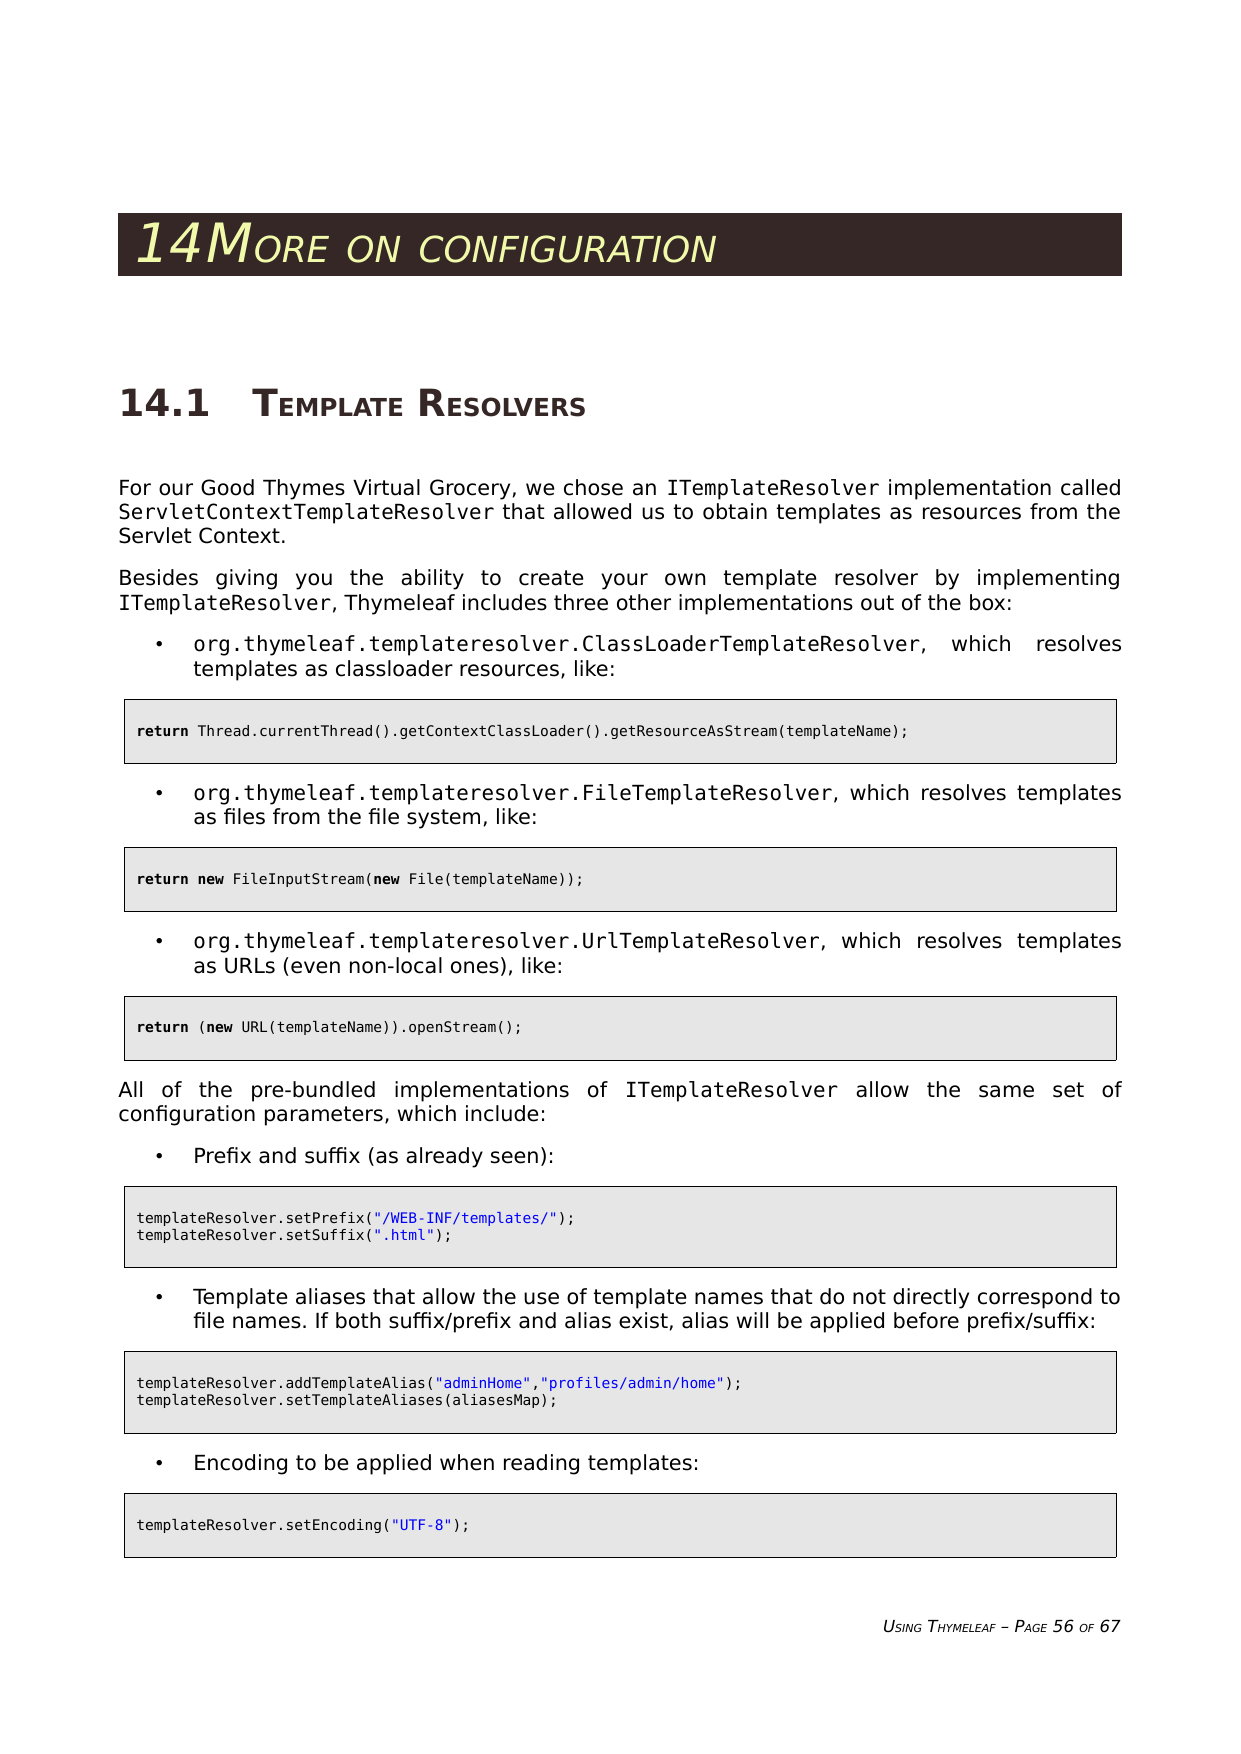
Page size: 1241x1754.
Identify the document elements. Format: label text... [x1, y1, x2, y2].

subtitle Template Resolvers [118, 382, 1122, 426]
list org.thymeleaf.templateresolver.UrlTemplateResolver, which resolves templates as URLs (even non-local ones), like: [156, 929, 1122, 978]
text For our Good Thymes Virtual Grocery, we chose an ITemplateResolver implementation called ServletContextTemplateResolver that allowed us to obtain templates as resources from the Servlet Context. [118, 476, 1122, 548]
list Template aliases that allow the use of template names that do not directly correspond to file names. If both suffix/prefix and alias exist, alias will be applied before prefix/suffix: [156, 1285, 1122, 1334]
text templateResolver.addTemplateAlias("adminHome","profiles/admin/home"); templateResolver.setTemplateAliases(aliasesMap); [125, 1352, 1116, 1433]
list org.thymeleaf.templateresolver.FileTemplateResolver, which resolves templates as files from the file system, like: [156, 781, 1122, 829]
text return new FileInputStream(new File(templateName)); [125, 848, 1116, 911]
text return (new URL(templateName)).openStream(); [125, 997, 1116, 1060]
subtitle More on configuration [118, 213, 1122, 276]
text All of the pre-bundled implementations of ITemplateResolver allow the same set of configuration parameters, which include: [118, 1078, 1122, 1126]
list org.thymeleaf.templateresolver.ClassLoaderTemplateResolver, which resolves templates as classloader resources, like: [156, 632, 1122, 681]
text templateResolver.setPrefix("/WEB-INF/templates/"); templateResolver.setSuffix(".html"); [125, 1187, 1116, 1267]
text Besides giving you the ability to create your own template resolver by implementing ITemplateResolver, Thymeleaf includes three other implementations out of the box: [118, 566, 1122, 615]
list Prefix and suffix (as already seen): [156, 1144, 1122, 1168]
text templateResolver.setEncoding("UTF-8"); [125, 1494, 1116, 1557]
text return Thread.currentThread().getContextClassLoader().getResourceAsStream(templateName); [125, 700, 1116, 763]
list Encoding to be applied when reading templates: [156, 1451, 1122, 1475]
